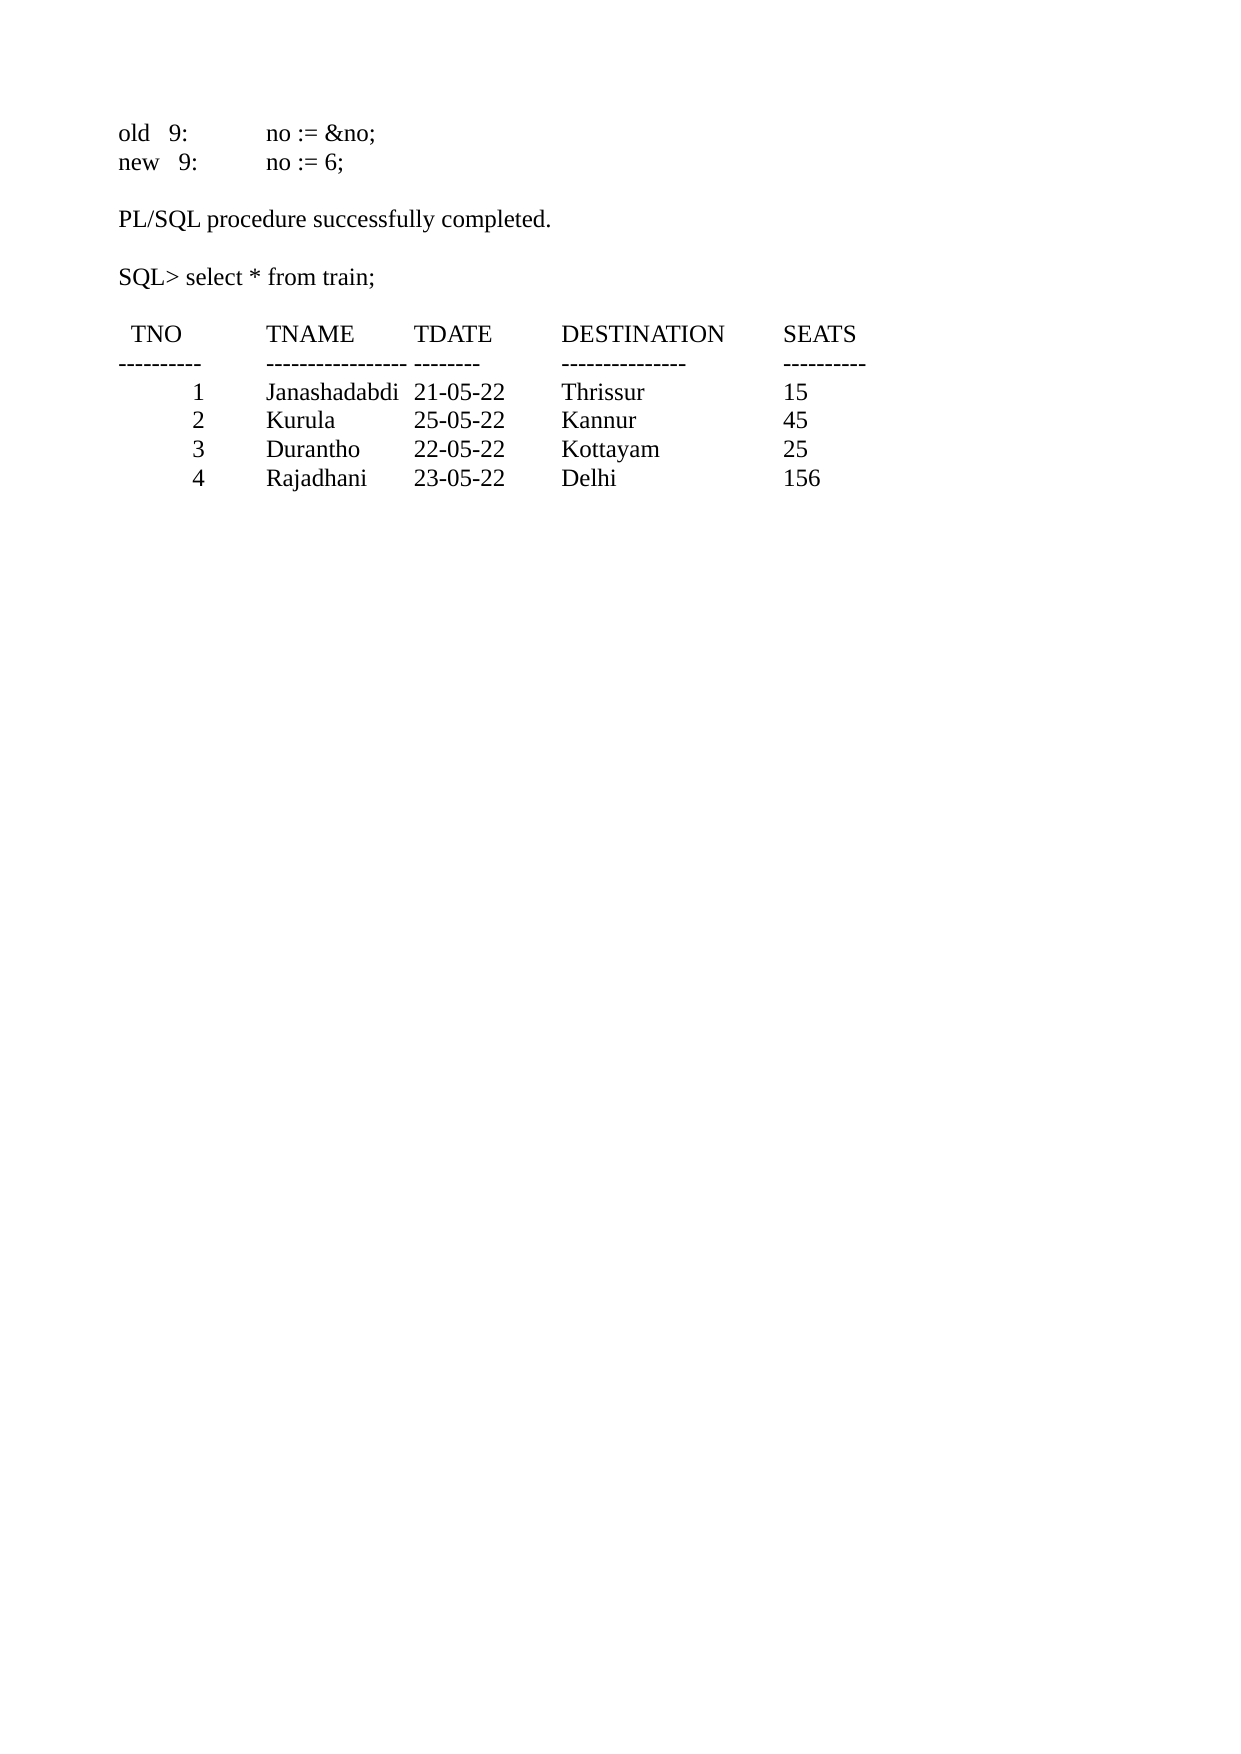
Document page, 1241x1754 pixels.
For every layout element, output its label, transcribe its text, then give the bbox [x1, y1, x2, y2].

text SQL> select * from train; [118, 262, 1122, 291]
text TNO TNAME TDATE DESTINATION SEATS [118, 319, 1122, 348]
text 2 Kurula 25-05-22 Kannur 45 [118, 406, 1122, 434]
text 4 Rajadhani 23-05-22 Delhi 156 [118, 463, 1122, 492]
text new 9: no := 6; [118, 147, 1122, 176]
text ---------- ----------------- -------- --------------- ---------- [118, 348, 1122, 377]
text 1 Janashadabdi 21-05-22 Thrissur 15 [118, 377, 1122, 406]
text 3 Durantho 22-05-22 Kottayam 25 [118, 434, 1122, 463]
text old 9: no := &no; [118, 118, 1122, 147]
text PL/SQL procedure successfully completed. [118, 204, 1122, 233]
